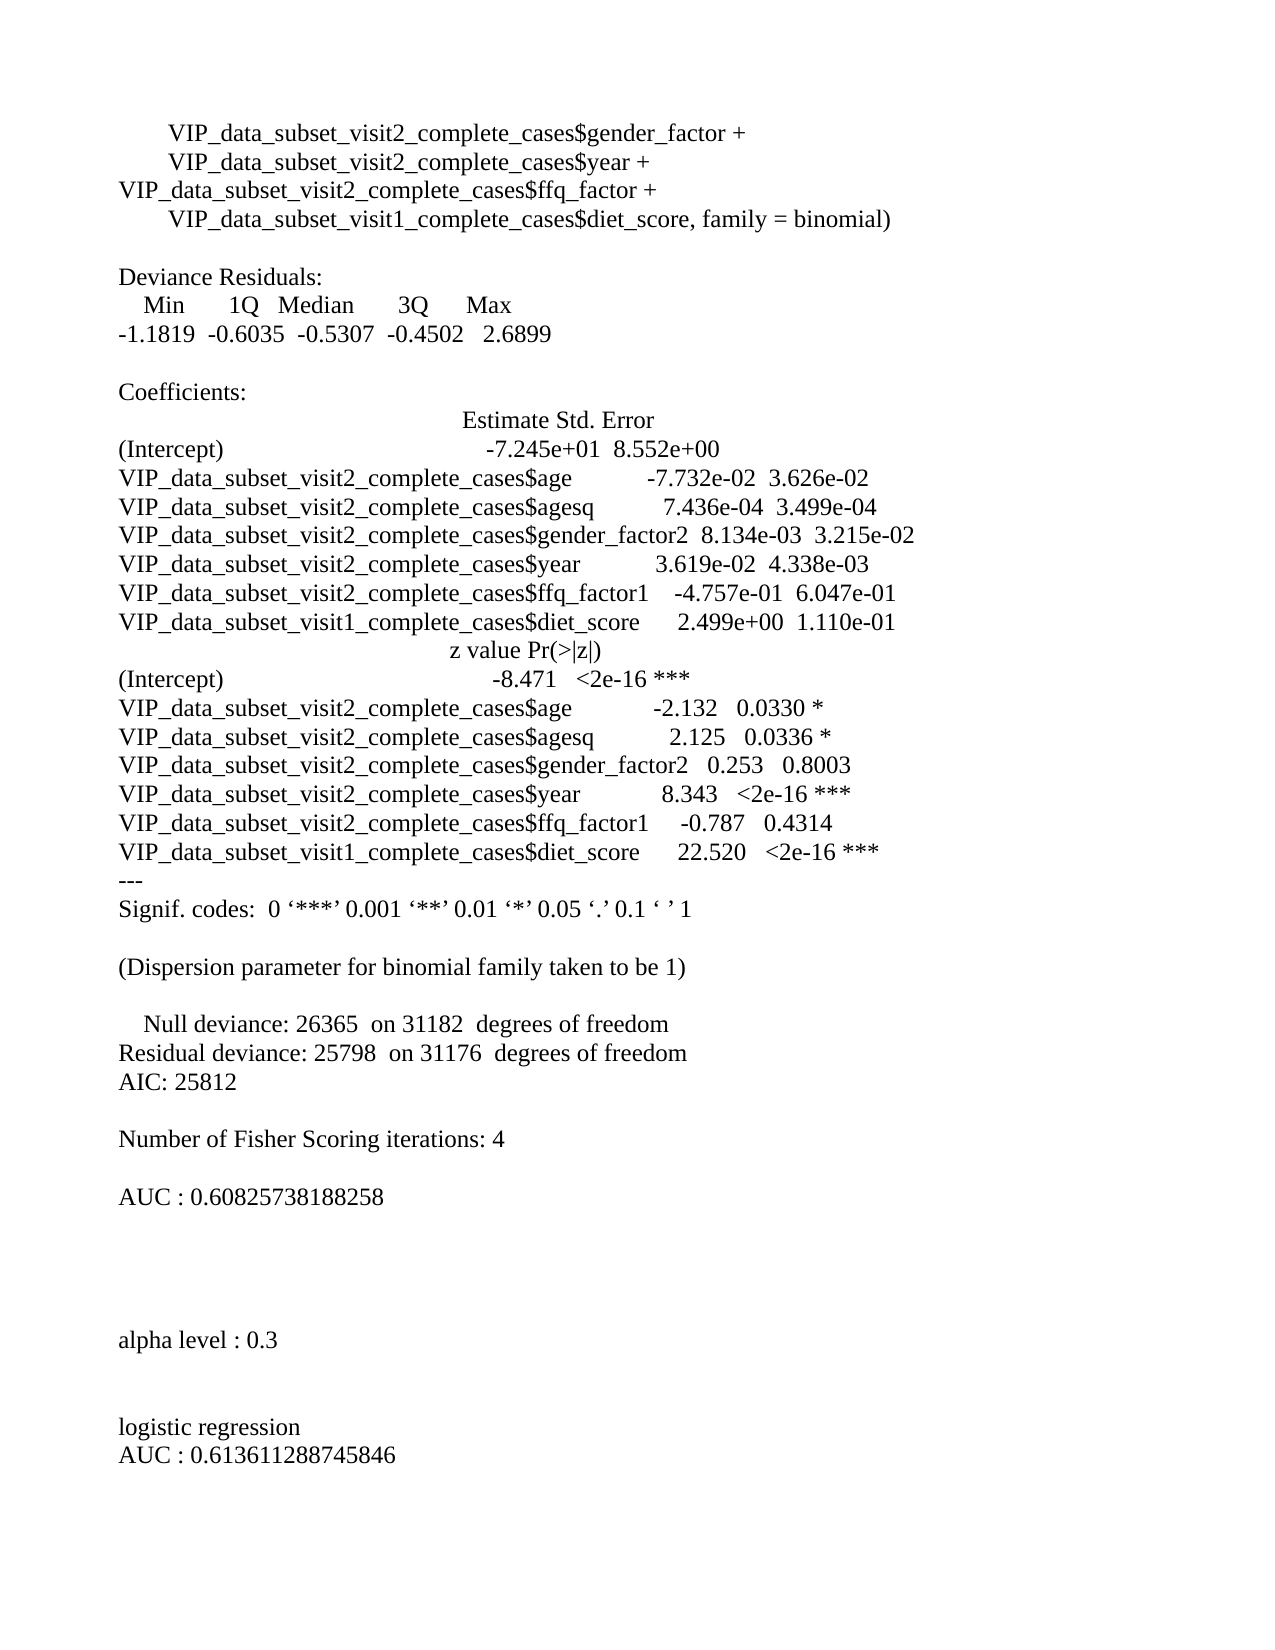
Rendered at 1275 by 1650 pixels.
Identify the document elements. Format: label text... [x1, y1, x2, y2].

text VIP_data_subset_visit1_complete_cases$diet_score 22.520 <2e-16 *** [118, 837, 1157, 866]
text VIP_data_subset_visit2_complete_cases$age -2.132 0.0330 * [118, 693, 1157, 722]
text Residual deviance: 25798 on 31176 degrees of freedom [118, 1038, 1157, 1067]
text Number of Fisher Scoring iterations: 4 [118, 1124, 1157, 1153]
text VIP_data_subset_visit2_complete_cases$year 3.619e-02 4.338e-03 [118, 549, 1157, 578]
text VIP_data_subset_visit2_complete_cases$year + VIP_data_subset_visit2_complete_cases$ffq_factor + [118, 147, 1157, 204]
text VIP_data_subset_visit2_complete_cases$year 8.343 <2e-16 *** [118, 779, 1157, 808]
text (Intercept) -8.471 <2e-16 *** [118, 664, 1157, 693]
text VIP_data_subset_visit2_complete_cases$gender_factor + [118, 118, 1157, 147]
text VIP_data_subset_visit2_complete_cases$gender_factor2 8.134e-03 3.215e-02 [118, 521, 1157, 549]
text Signif. codes: 0 ‘***’ 0.001 ‘**’ 0.01 ‘*’ 0.05 ‘.’ 0.1 ‘ ’ 1 [118, 894, 1157, 923]
text Null deviance: 26365 on 31182 degrees of freedom [118, 1009, 1157, 1038]
text VIP_data_subset_visit2_complete_cases$ffq_factor1 -0.787 0.4314 [118, 808, 1157, 837]
text AUC : 0.613611288745846 [118, 1441, 1157, 1469]
text (Dispersion parameter for binomial family taken to be 1) [118, 952, 1157, 981]
text Deviance Residuals: [118, 262, 1157, 291]
text logistic regression [118, 1412, 1157, 1441]
text alpha level : 0.3 [118, 1326, 1157, 1354]
text AIC: 25812 [118, 1067, 1157, 1096]
text -1.1819 -0.6035 -0.5307 -0.4502 2.6899 [118, 319, 1157, 348]
text VIP_data_subset_visit2_complete_cases$age -7.732e-02 3.626e-02 [118, 463, 1157, 492]
text --- [118, 866, 1157, 894]
text VIP_data_subset_visit2_complete_cases$agesq 2.125 0.0336 * [118, 722, 1157, 751]
text z value Pr(>|z|) [118, 636, 1157, 664]
text VIP_data_subset_visit2_complete_cases$gender_factor2 0.253 0.8003 [118, 751, 1157, 779]
text VIP_data_subset_visit2_complete_cases$agesq 7.436e-04 3.499e-04 [118, 492, 1157, 521]
text AUC : 0.60825738188258 [118, 1182, 1157, 1211]
text (Intercept) -7.245e+01 8.552e+00 [118, 434, 1157, 463]
text Min 1Q Median 3Q Max [118, 291, 1157, 319]
text VIP_data_subset_visit1_complete_cases$diet_score 2.499e+00 1.110e-01 [118, 607, 1157, 636]
text Coefficients: [118, 377, 1157, 406]
text VIP_data_subset_visit2_complete_cases$ffq_factor1 -4.757e-01 6.047e-01 [118, 578, 1157, 607]
text VIP_data_subset_visit1_complete_cases$diet_score, family = binomial) [118, 204, 1157, 233]
text Estimate Std. Error [118, 406, 1157, 434]
